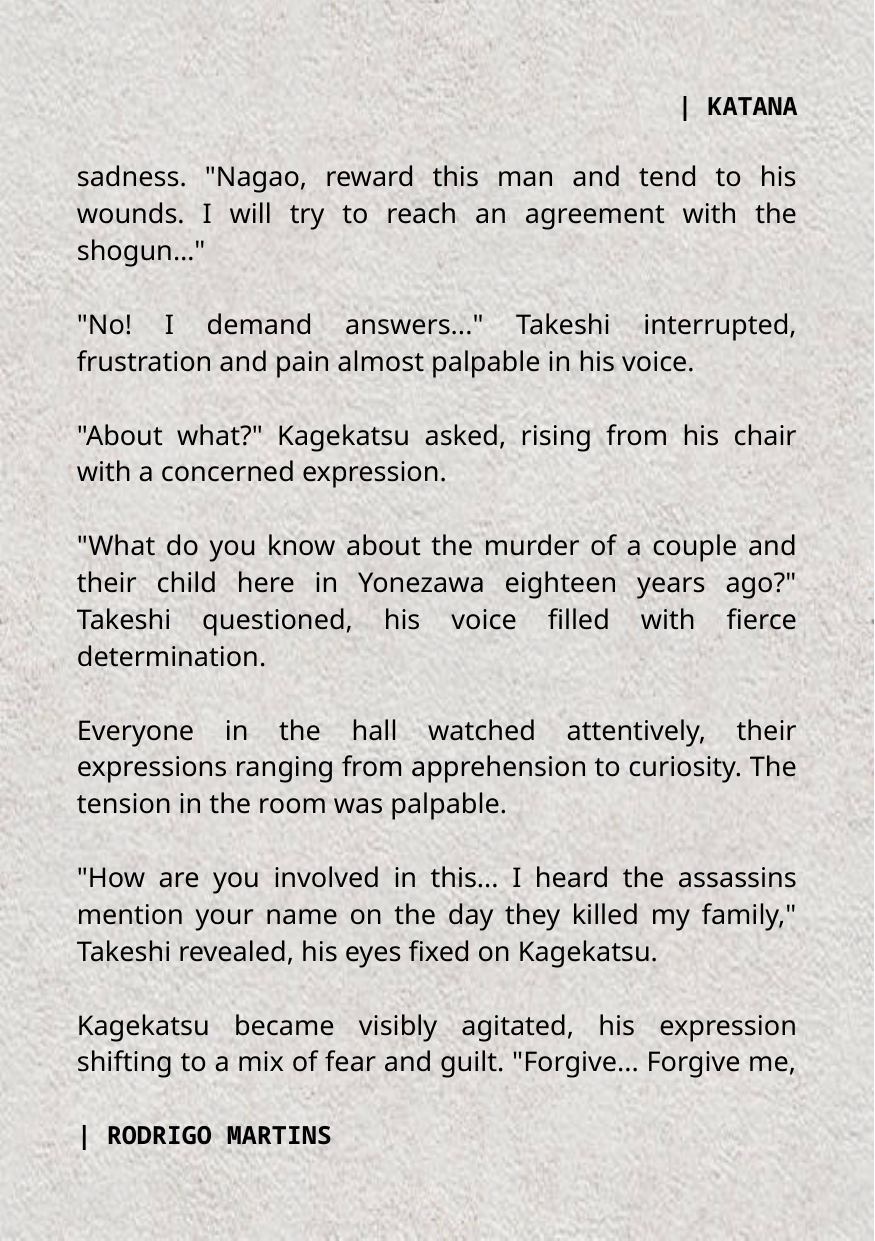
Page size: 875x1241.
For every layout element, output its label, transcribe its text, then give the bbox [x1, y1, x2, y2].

text "What do you know about the murder of a couple and their child here in Yonezawa eighteen years ago?" Takeshi questioned, his voice filled with fierce determination. [74, 527, 800, 674]
text Kagekatsu became visibly agitated, his expression shifting to a mix of fear and guilt. "Forgive... Forgive me, [74, 1006, 800, 1083]
text "How are you involved in this... I heard the assassins mention your name on the day they killed my family," Takeshi revealed, his eyes fixed on Kagekatsu. [74, 858, 800, 969]
text "No! I demand answers..." Takeshi interrupted, frustration and pain almost palpable in his voice. [74, 305, 800, 379]
text "About what?" Kagekatsu asked, rising from his chair with a concerned expression. [74, 416, 800, 490]
picture [0, 0, 874, 1241]
text Everyone in the hall watched attentively, their expressions ranging from apprehension to curiosity. The tension in the room was palpable. [74, 711, 800, 822]
text sadness. "Nagao, reward this man and tend to his wounds. I will try to reach an agreement with the shogun…" [74, 155, 800, 268]
